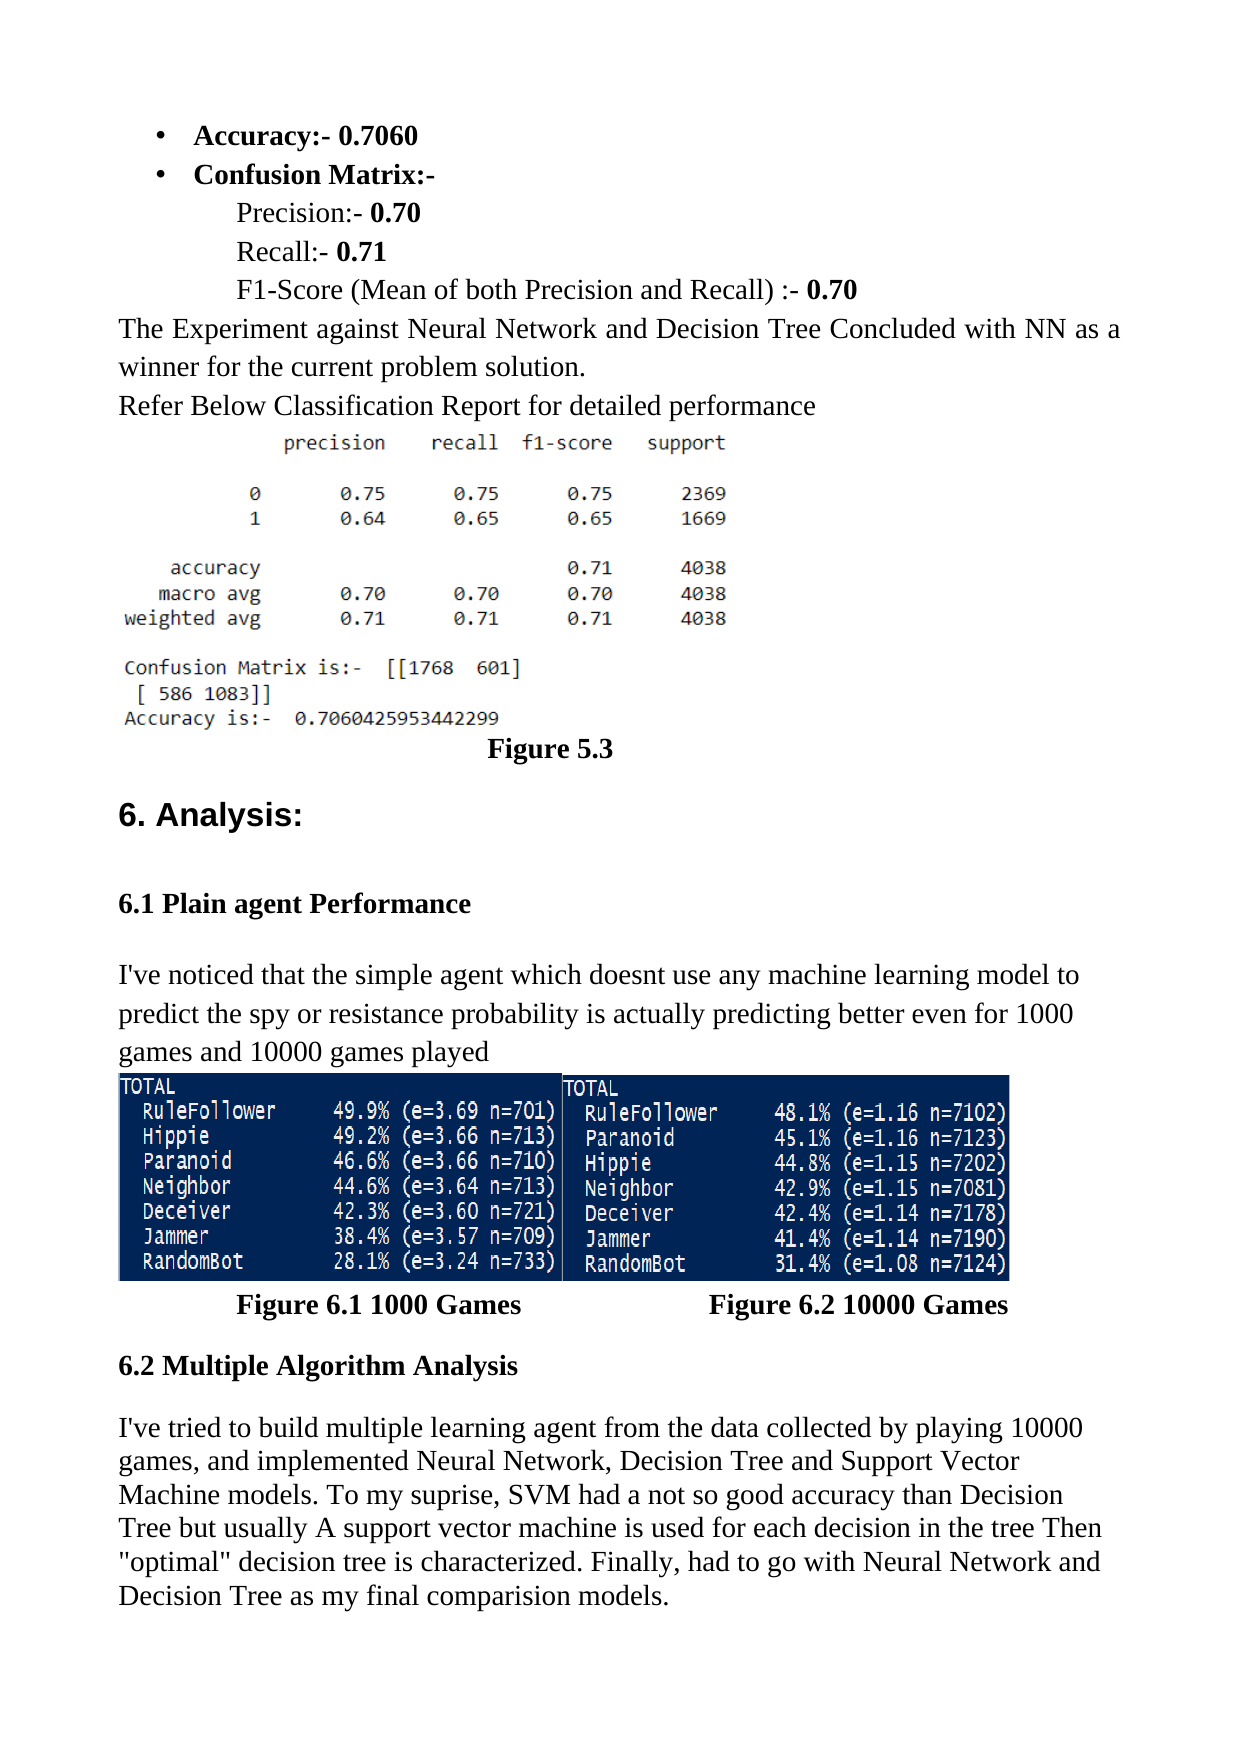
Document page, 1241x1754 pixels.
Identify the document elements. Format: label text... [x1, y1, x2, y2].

text The Experiment against Neural Network and Decision Tree Concluded with NN as a winner for the current problem solution. [118, 311, 1122, 383]
text 6.2 Multiple Algorithm Analysis [118, 1348, 1122, 1382]
text Figure 5.3 [118, 732, 1122, 765]
text I've noticed that the simple agent which doesnt use any machine learning model to predict the spy or resistance probability is actually predicting better even for 1000 games and 10000 games played [118, 957, 1122, 1068]
text 6. Analysis: [118, 795, 1122, 834]
text 6.1 Plain agent Performance [118, 887, 1122, 920]
text Refer Below Classification Report for detailed performance [118, 388, 1122, 422]
text Figure 6.1 1000 Games Figure 6.2 10000 Games [118, 1287, 1122, 1320]
list Confusion Matrix:- [156, 157, 1122, 190]
text F1-Score (Mean of both Precision and Recall) :- 0.70 [118, 272, 1122, 306]
list Accuracy:- 0.7060 [156, 118, 1122, 152]
text I've tried to build multiple learning agent from the data collected by playing 10000 games, and implemented Neural Network, Decision Tree and Support Vector Machine models. To my suprise, SVM had a not so good accuracy than Decision Tree but usually A support vector machine is used for each decision in the tree Then "optimal" decision tree is characterized. Finally, had to go with Neural Network and Decision Tree as my final comparision models. [118, 1410, 1122, 1611]
text Precision:- 0.70 [118, 195, 1122, 229]
text Recall:- 0.71 [118, 234, 1122, 267]
